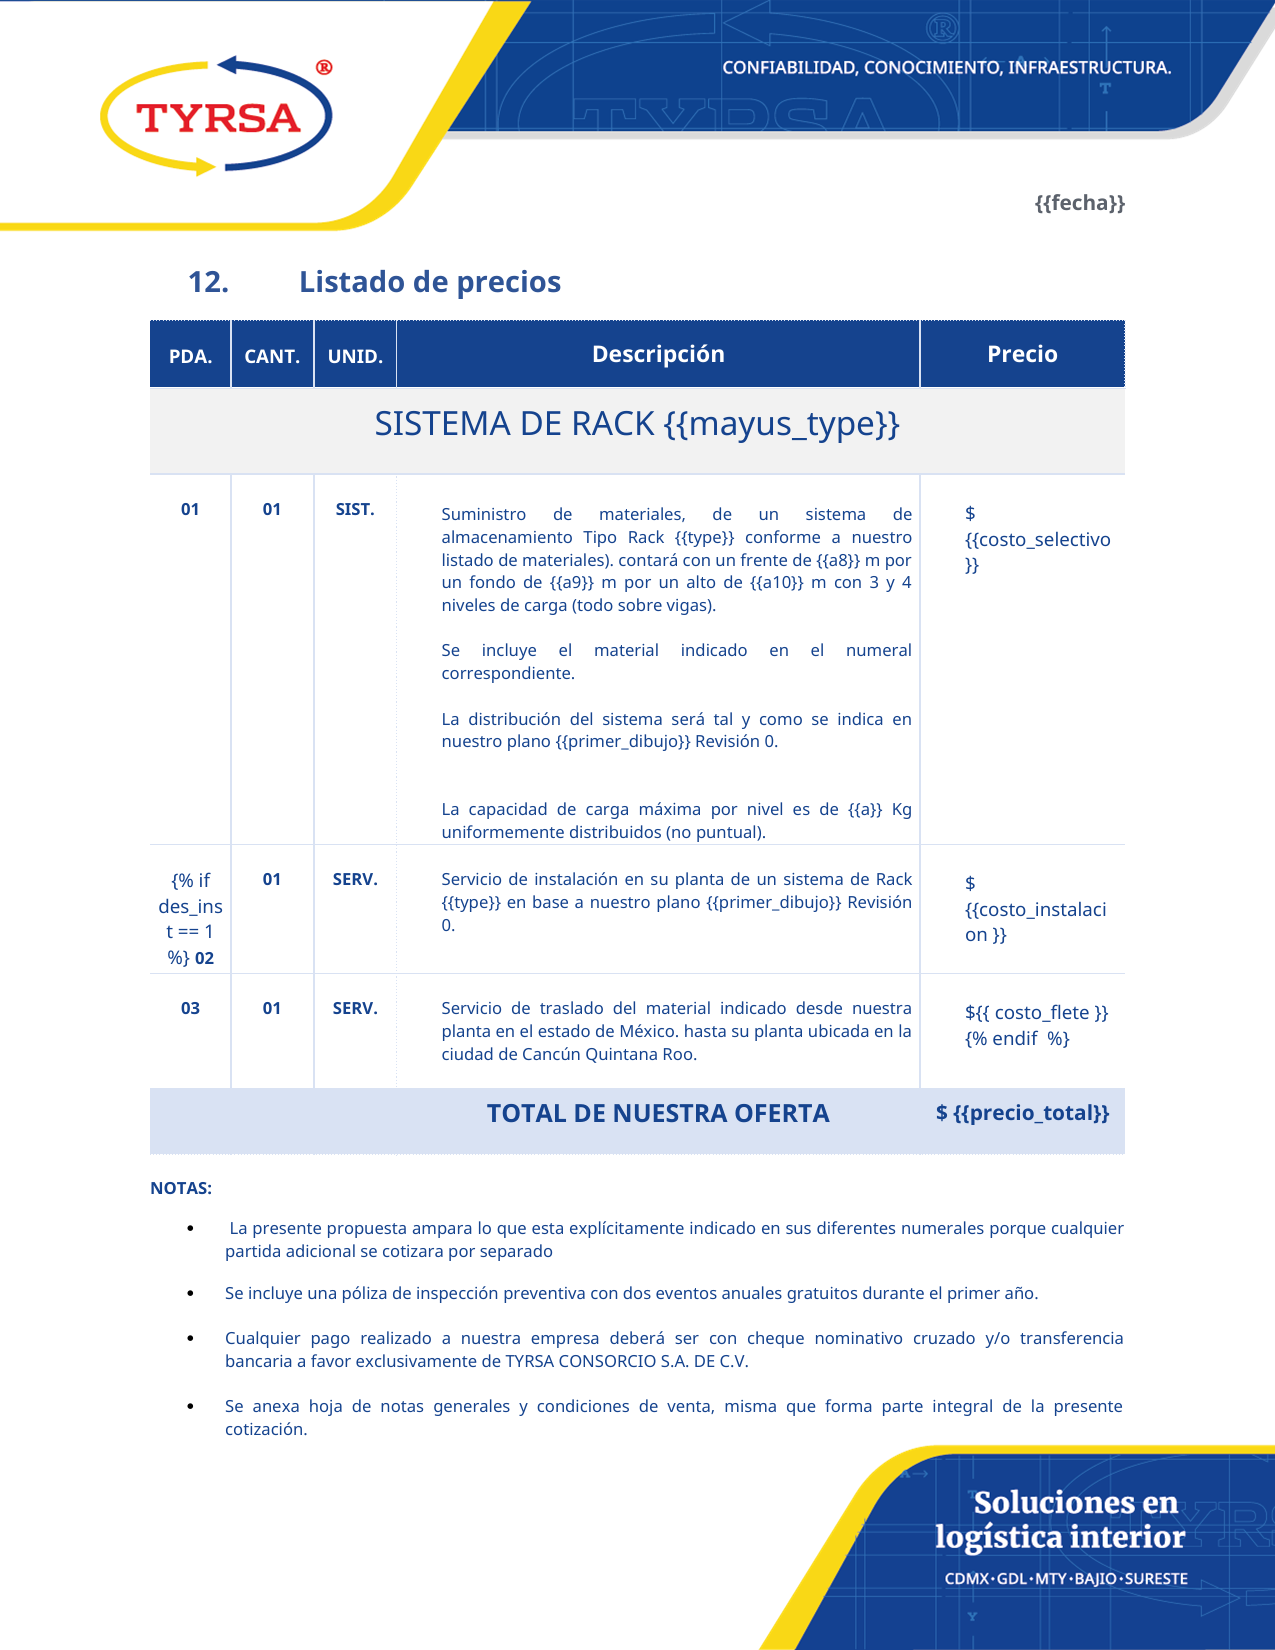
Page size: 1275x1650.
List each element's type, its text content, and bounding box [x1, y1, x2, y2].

table_cell $ {{precio_total}} [921, 1089, 1125, 1154]
list Listado de precios [187, 261, 1125, 301]
table_cell {% if des_inst == 1 %} 02 [150, 845, 230, 973]
table_header Precio [921, 320, 1125, 387]
table_cell SIST. [315, 475, 397, 843]
table_header UNID. [315, 320, 396, 387]
table_cell $ {{costo_selectivo }} [921, 475, 1125, 843]
list Se anexa hoja de notas generales y condiciones de venta, misma que forma parte integral de la presente cotización. [187, 1395, 1125, 1441]
table_cell SERV. [315, 845, 397, 973]
table_header Descripción [397, 320, 919, 387]
table_cell 03 [150, 974, 230, 1088]
table_cell 01 [232, 974, 313, 1088]
table_cell ${{ costo_flete }} {% endif %} [921, 974, 1125, 1088]
table_cell $ {{costo_instalacion }} [921, 845, 1125, 973]
table_cell SISTEMA DE RACK {{mayus_type}} [150, 389, 1125, 473]
table_header PDA. [150, 320, 230, 387]
table_cell SERV. [315, 974, 397, 1088]
table_cell 01 [150, 475, 230, 843]
table_header CANT. [232, 320, 313, 387]
list Cualquier pago realizado a nuestra empresa deberá ser con cheque nominativo cruzado y/o transferencia bancaria a favor exclusivamente de TYRSA CONSORCIO S.A. DE C.V. [187, 1327, 1125, 1372]
list La presente propuesta ampara lo que esta explícitamente indicado en sus diferentes numerales porque cualquier partida adicional se cotizara por separado [187, 1217, 1125, 1262]
table_cell [150, 1089, 230, 1154]
text NOTAS: [150, 1176, 1125, 1199]
list Se incluye una póliza de inspección preventiva con dos eventos anuales gratuitos durante el primer año. [187, 1282, 1125, 1304]
table_cell TOTAL DE NUESTRA OFERTA [397, 1089, 919, 1154]
table_cell 01 [232, 475, 313, 843]
table_cell [315, 1089, 397, 1154]
table_cell [232, 1089, 313, 1154]
table_cell Servicio de instalación en su planta de un sistema de Rack {{type}} en base a nuestro plano {{primer_dibujo}} Revisión 0. [397, 845, 919, 973]
table_cell Servicio de traslado del material indicado desde nuestra planta en el estado de México. hasta su planta ubicada en la ciudad de Cancún Quintana Roo. [397, 974, 919, 1088]
table_cell Suministro de materiales, de un sistema de almacenamiento Tipo Rack {{type}} conforme a nuestro listado de materiales). contará con un frente de {{a8}} m por un fondo de {{a9}} m por un alto de {{a10}} m con 3 y 4 niveles de carga (todo sobre vigas). Se incluye el material indicado en el numeral correspondiente. La distribución del sistema será tal y como se indica en nuestro plano {{primer_dibujo}} Revisión 0. La capacidad de carga máxima por nivel es de {{a}} Kg uniformemente distribuidos (no puntual). [397, 475, 919, 843]
table_cell 01 [232, 845, 313, 973]
